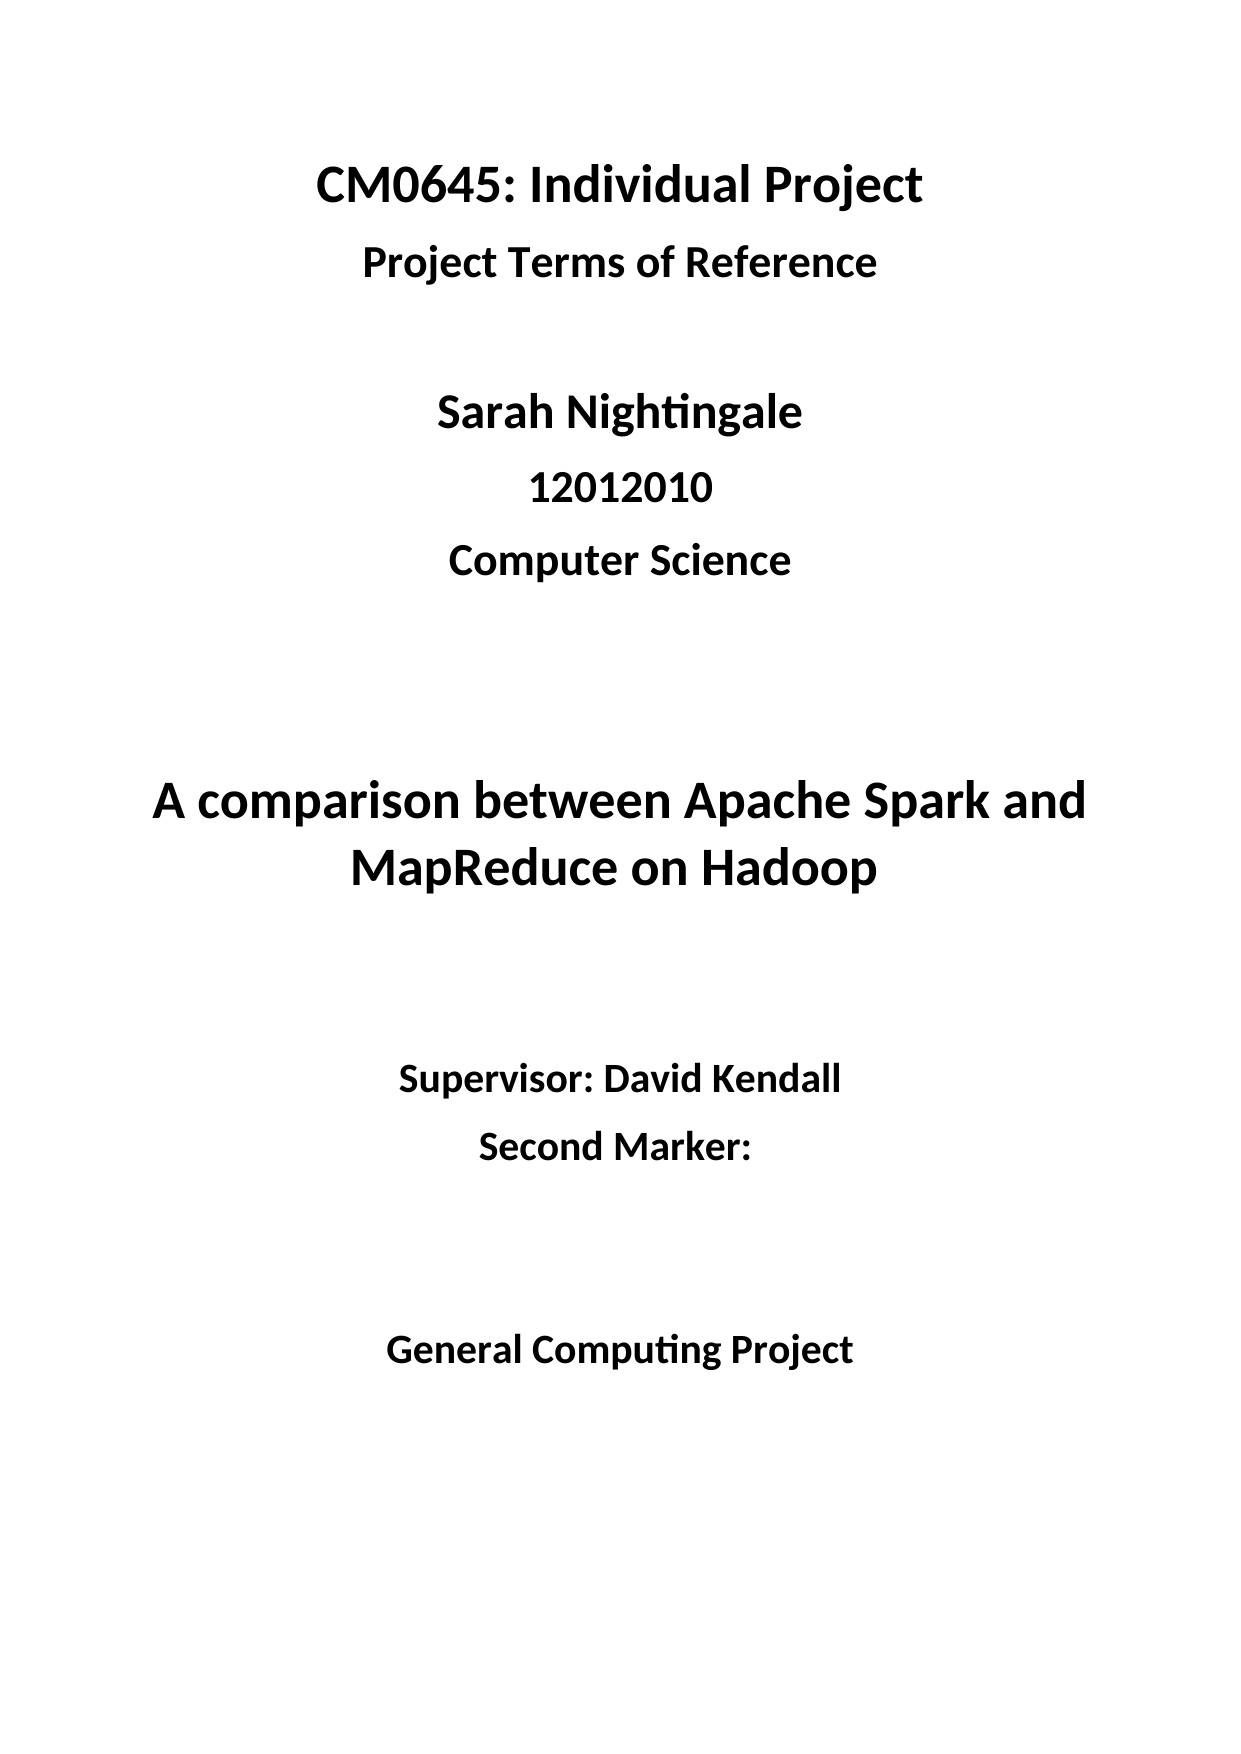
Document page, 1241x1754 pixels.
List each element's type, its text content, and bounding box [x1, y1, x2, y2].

text Project Terms of Reference [150, 233, 1090, 289]
text A comparison between Apache Spark and MapReduce on Hadoop [150, 766, 1090, 899]
text CM0645: Individual Project [150, 150, 1090, 216]
text General Computing Project [150, 1323, 1090, 1374]
text Computer Science [150, 531, 1090, 587]
text 12012010 [150, 458, 1090, 514]
text Second Marker: [150, 1120, 1090, 1171]
text Sarah Nightingale [150, 380, 1090, 441]
text Supervisor: David Kendall [150, 1052, 1090, 1103]
